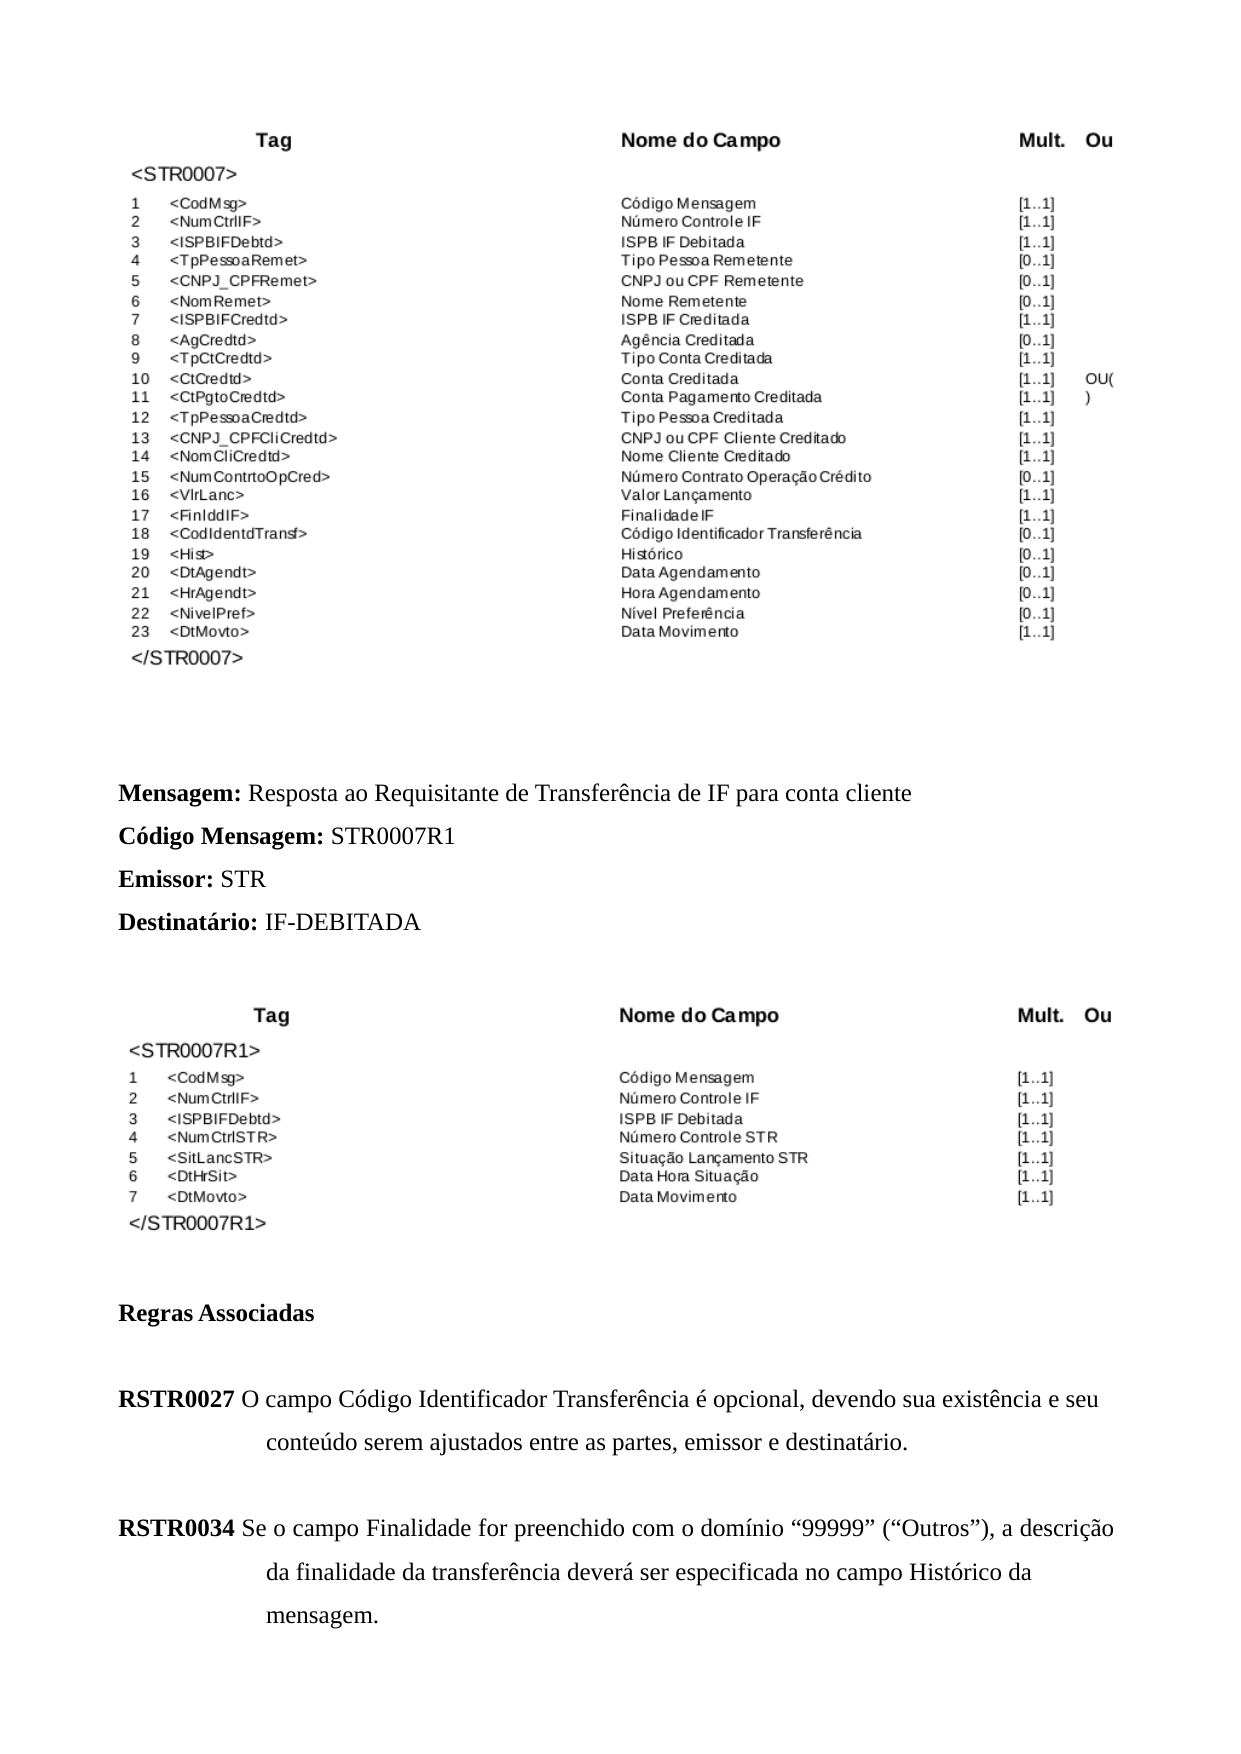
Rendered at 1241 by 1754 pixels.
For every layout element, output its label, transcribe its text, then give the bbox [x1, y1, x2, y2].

picture [118, 118, 1123, 678]
text Emissor: STR [118, 864, 1122, 893]
text Destinatário: IF-DEBITADA [118, 907, 1122, 936]
text RSTR0034 Se o campo Finalidade for preenchido com o domínio “99999” (“Outros”), a descrição da finalidade da transferência deverá ser especificada no campo Histórico da mensagem. [118, 1513, 1122, 1628]
text Regras Associadas [118, 1298, 1122, 1327]
text Código Mensagem: STR0007R1 [118, 821, 1122, 850]
text RSTR0027 O campo Código Identificador Transferência é opcional, devendo sua existência e seu [118, 1384, 1122, 1413]
text Mensagem: Resposta ao Requisitante de Transferência de IF para conta cliente [118, 778, 1122, 807]
picture [118, 993, 1123, 1241]
text conteúdo serem ajustados entre as partes, emissor e destinatário. [118, 1427, 1122, 1456]
